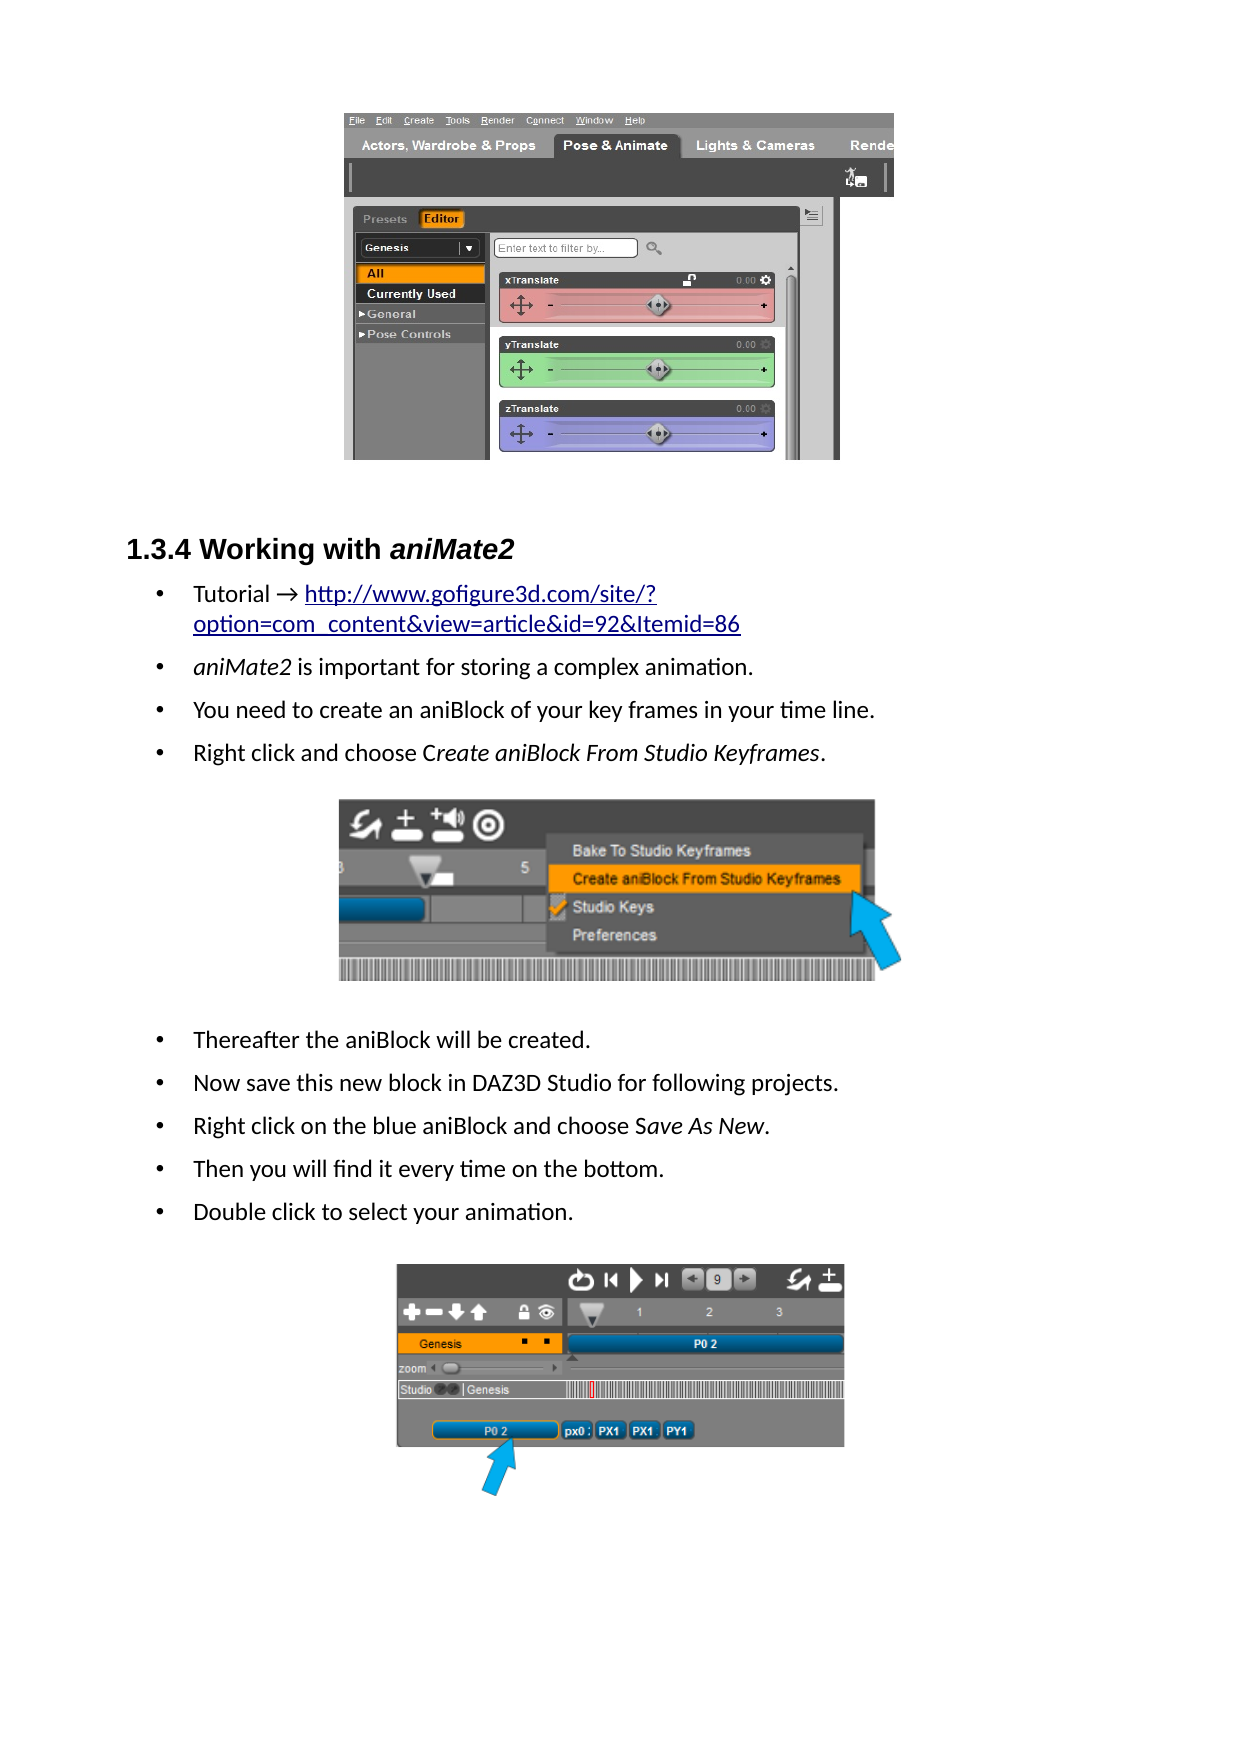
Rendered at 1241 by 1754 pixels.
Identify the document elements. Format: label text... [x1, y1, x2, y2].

list Right click and choose Create aniBlock From Studio Keyframes. [156, 737, 1122, 768]
list Then you will find it every time on the bottom. [156, 1153, 1122, 1183]
list Thereafter the aniBlock will be created. [156, 1024, 1122, 1054]
list Double click to select your animation. [156, 1196, 1122, 1227]
list Right click on the blue aniBlock and choose Save As New. [156, 1110, 1122, 1141]
subtitle Working with aniMate2 [118, 532, 1122, 565]
list You need to create an aniBlock of your key frames in your time line. [156, 694, 1122, 725]
list aniMate2 is important for storing a complex animation. [156, 651, 1122, 682]
picture [344, 113, 897, 464]
list Tutorial → http://www.gofigure3d.com/site/?option=com_content&view=article&id=92&Itemid=86 [156, 578, 1122, 639]
list Now save this new block in DAZ3D Studio for following projects. [156, 1067, 1122, 1097]
